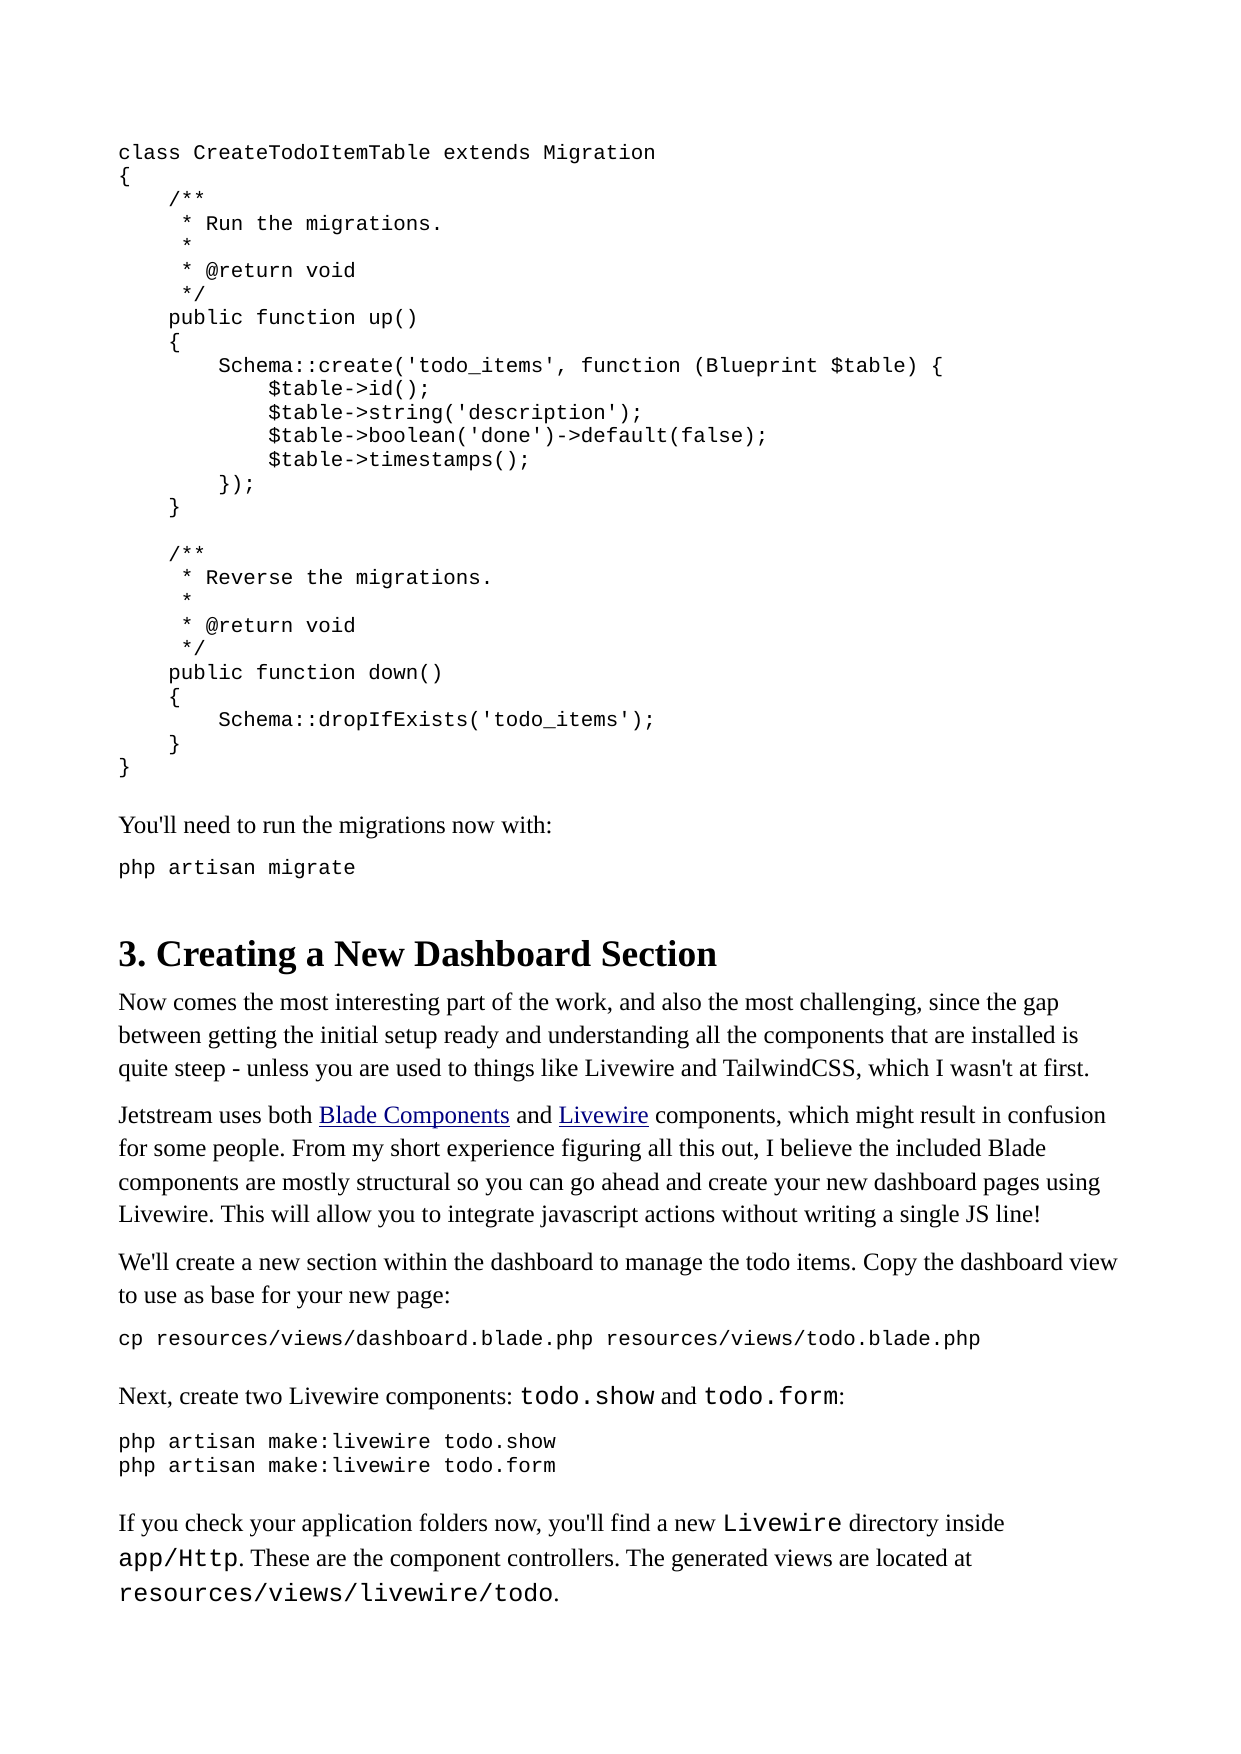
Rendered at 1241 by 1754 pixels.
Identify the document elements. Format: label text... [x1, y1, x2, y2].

text If you check your application folders now, you'll find a new Livewire directory inside app/Http. These are the component controllers. The generated views are located at resources/views/livewire/todo. [118, 1508, 1122, 1609]
text php artisan migrate [118, 857, 1122, 881]
text Schema::dropIfExists('todo_items'); [118, 709, 1122, 733]
text Schema::create('todo_items', function (Blueprint $table) { [118, 354, 1122, 378]
text } [118, 757, 1122, 780]
text } [118, 733, 1122, 757]
text * @return void [118, 260, 1122, 284]
text class CreateTodoItemTable extends Migration [118, 142, 1122, 165]
text * @return void [118, 615, 1122, 638]
text */ [118, 284, 1122, 307]
text * Run the migrations. [118, 213, 1122, 236]
text * Reverse the migrations. [118, 567, 1122, 591]
text We'll create a new section within the dashboard to manage the todo items. Copy the dashboard view to use as base for your new page: [118, 1247, 1122, 1309]
text $table->boolean('done')->default(false); [118, 426, 1122, 449]
text You'll need to run the migrations now with: [118, 810, 1122, 838]
text php artisan make:livewire todo.show [118, 1431, 1122, 1454]
text $table->timestamps(); [118, 449, 1122, 473]
text $table->string('description'); [118, 402, 1122, 426]
text * [118, 591, 1122, 615]
text public function down() [118, 662, 1122, 686]
text cp resources/views/dashboard.blade.php resources/views/todo.blade.php [118, 1328, 1122, 1351]
text { [118, 686, 1122, 709]
text public function up() [118, 307, 1122, 331]
text */ [118, 638, 1122, 662]
text { [118, 165, 1122, 189]
text /** [118, 189, 1122, 213]
text Now comes the most interesting part of the work, and also the most challenging, since the gap between getting the initial setup ready and understanding all the components that are installed is quite steep - unless you are used to things like Livewire and TailwindCSS, which I wasn't at first. [118, 987, 1122, 1082]
text php artisan make:livewire todo.form [118, 1454, 1122, 1478]
text }); [118, 473, 1122, 496]
text } [118, 496, 1122, 520]
text /** [118, 544, 1122, 567]
text Next, create two Livewire components: todo.show and todo.form: [118, 1381, 1122, 1412]
text { [118, 331, 1122, 354]
subtitle 3. Creating a New Dashboard Section [118, 931, 1122, 974]
text $table->id(); [118, 378, 1122, 402]
text * [118, 236, 1122, 260]
text Jetstream uses both Blade Components and Livewire components, which might result in confusion for some people. From my short experience figuring all this out, I believe the included Blade components are mostly structural so you can go ahead and create your new dashboard pages using Livewire. This will allow you to integrate javascript actions without writing a single JS line! [118, 1101, 1122, 1228]
